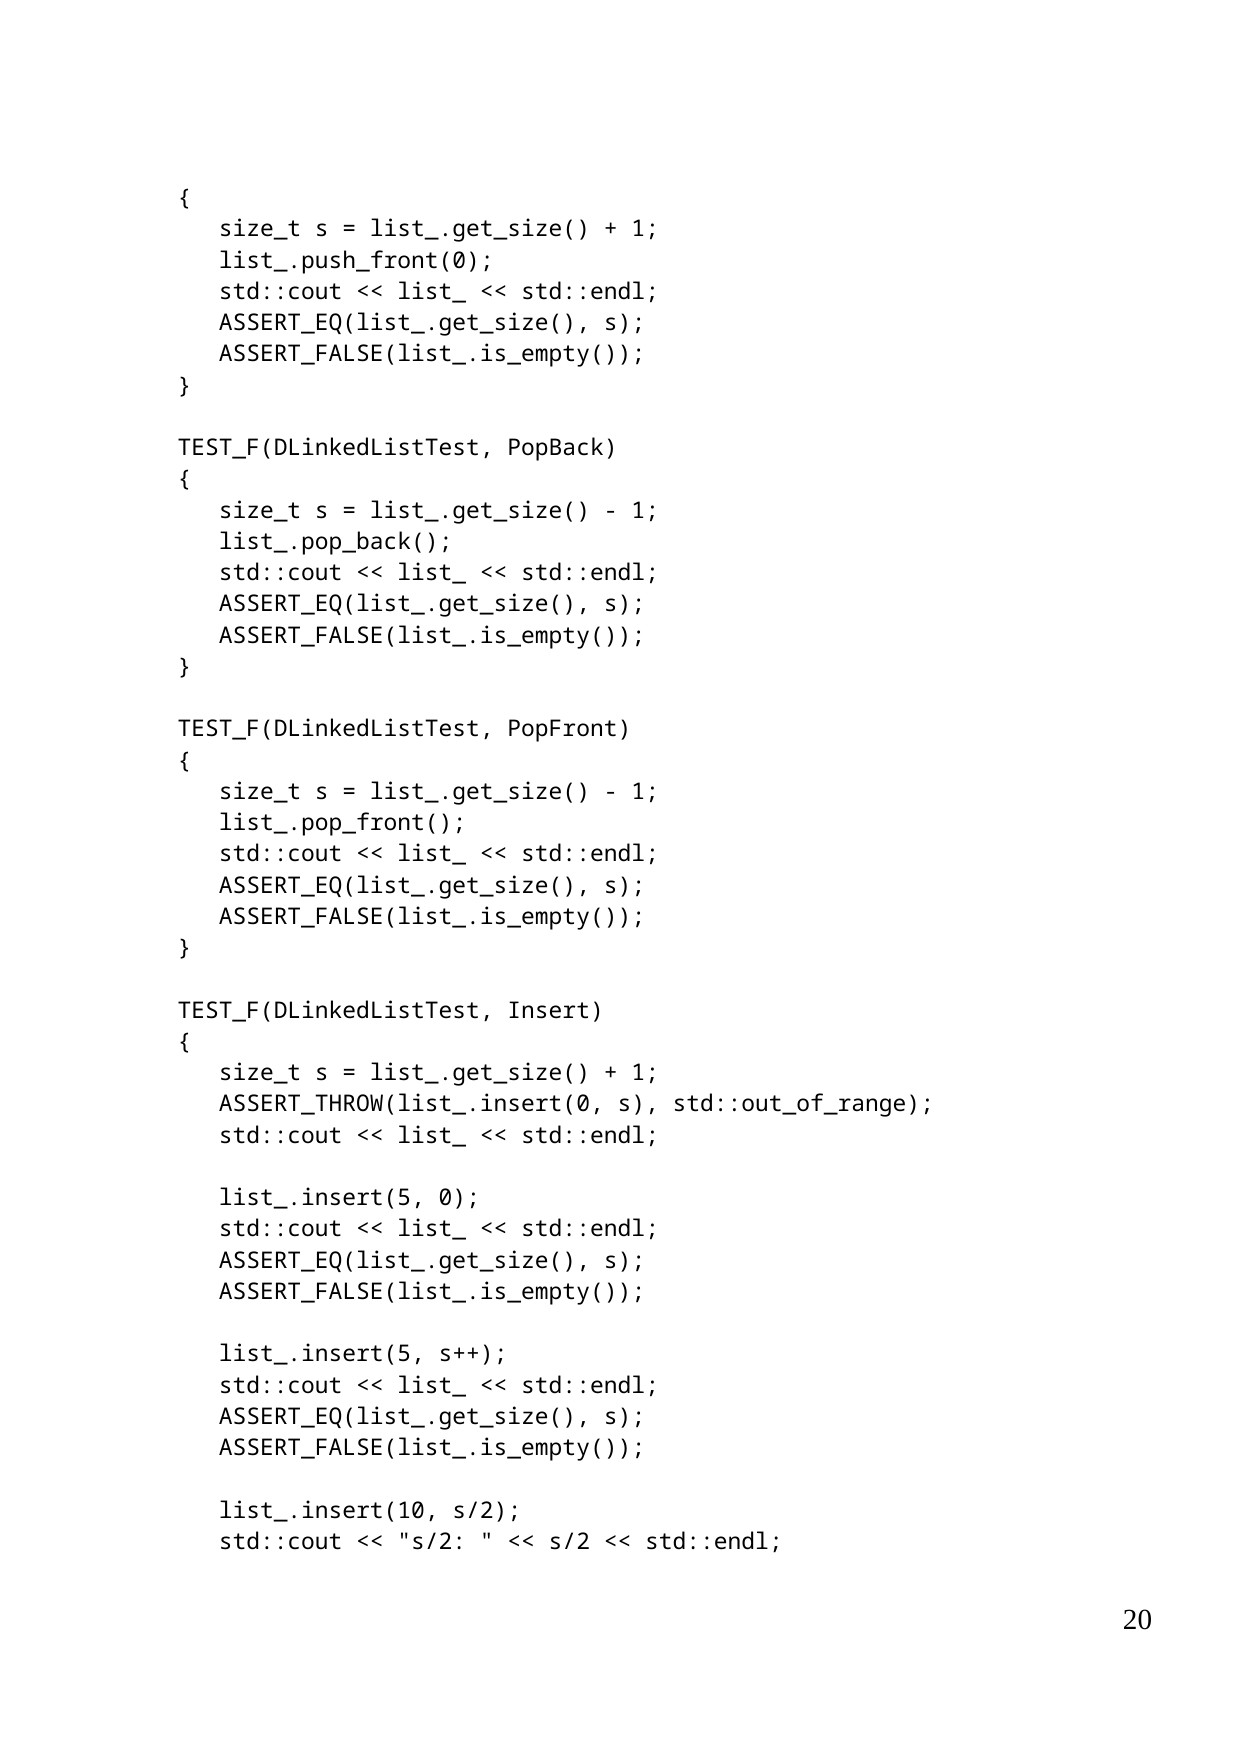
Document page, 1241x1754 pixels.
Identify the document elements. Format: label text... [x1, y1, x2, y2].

text { size_t s = list_.get_size() + 1; list_.push_front(0); std::cout << list_ << std::endl; ASSERT_EQ(list_.get_size(), s); ASSERT_FALSE(list_.is_empty()); } TEST_F(DLinkedListTest, PopBack) { size_t s = list_.get_size() - 1; list_.pop_back(); std::cout << list_ << std::endl; ASSERT_EQ(list_.get_size(), s); ASSERT_FALSE(list_.is_empty()); } TEST_F(DLinkedListTest, PopFront) { size_t s = list_.get_size() - 1; list_.pop_front(); std::cout << list_ << std::endl; ASSERT_EQ(list_.get_size(), s); ASSERT_FALSE(list_.is_empty()); } TEST_F(DLinkedListTest, Insert) { size_t s = list_.get_size() + 1; ASSERT_THROW(list_.insert(0, s), std::out_of_range); std::cout << list_ << std::endl; list_.insert(5, 0); std::cout << list_ << std::endl; ASSERT_EQ(list_.get_size(), s); ASSERT_FALSE(list_.is_empty()); list_.insert(5, s++); std::cout << list_ << std::endl; ASSERT_EQ(list_.get_size(), s); ASSERT_FALSE(list_.is_empty()); list_.insert(10, s/2); std::cout << "s/2: " << s/2 << std::endl; [177, 181, 1152, 1556]
